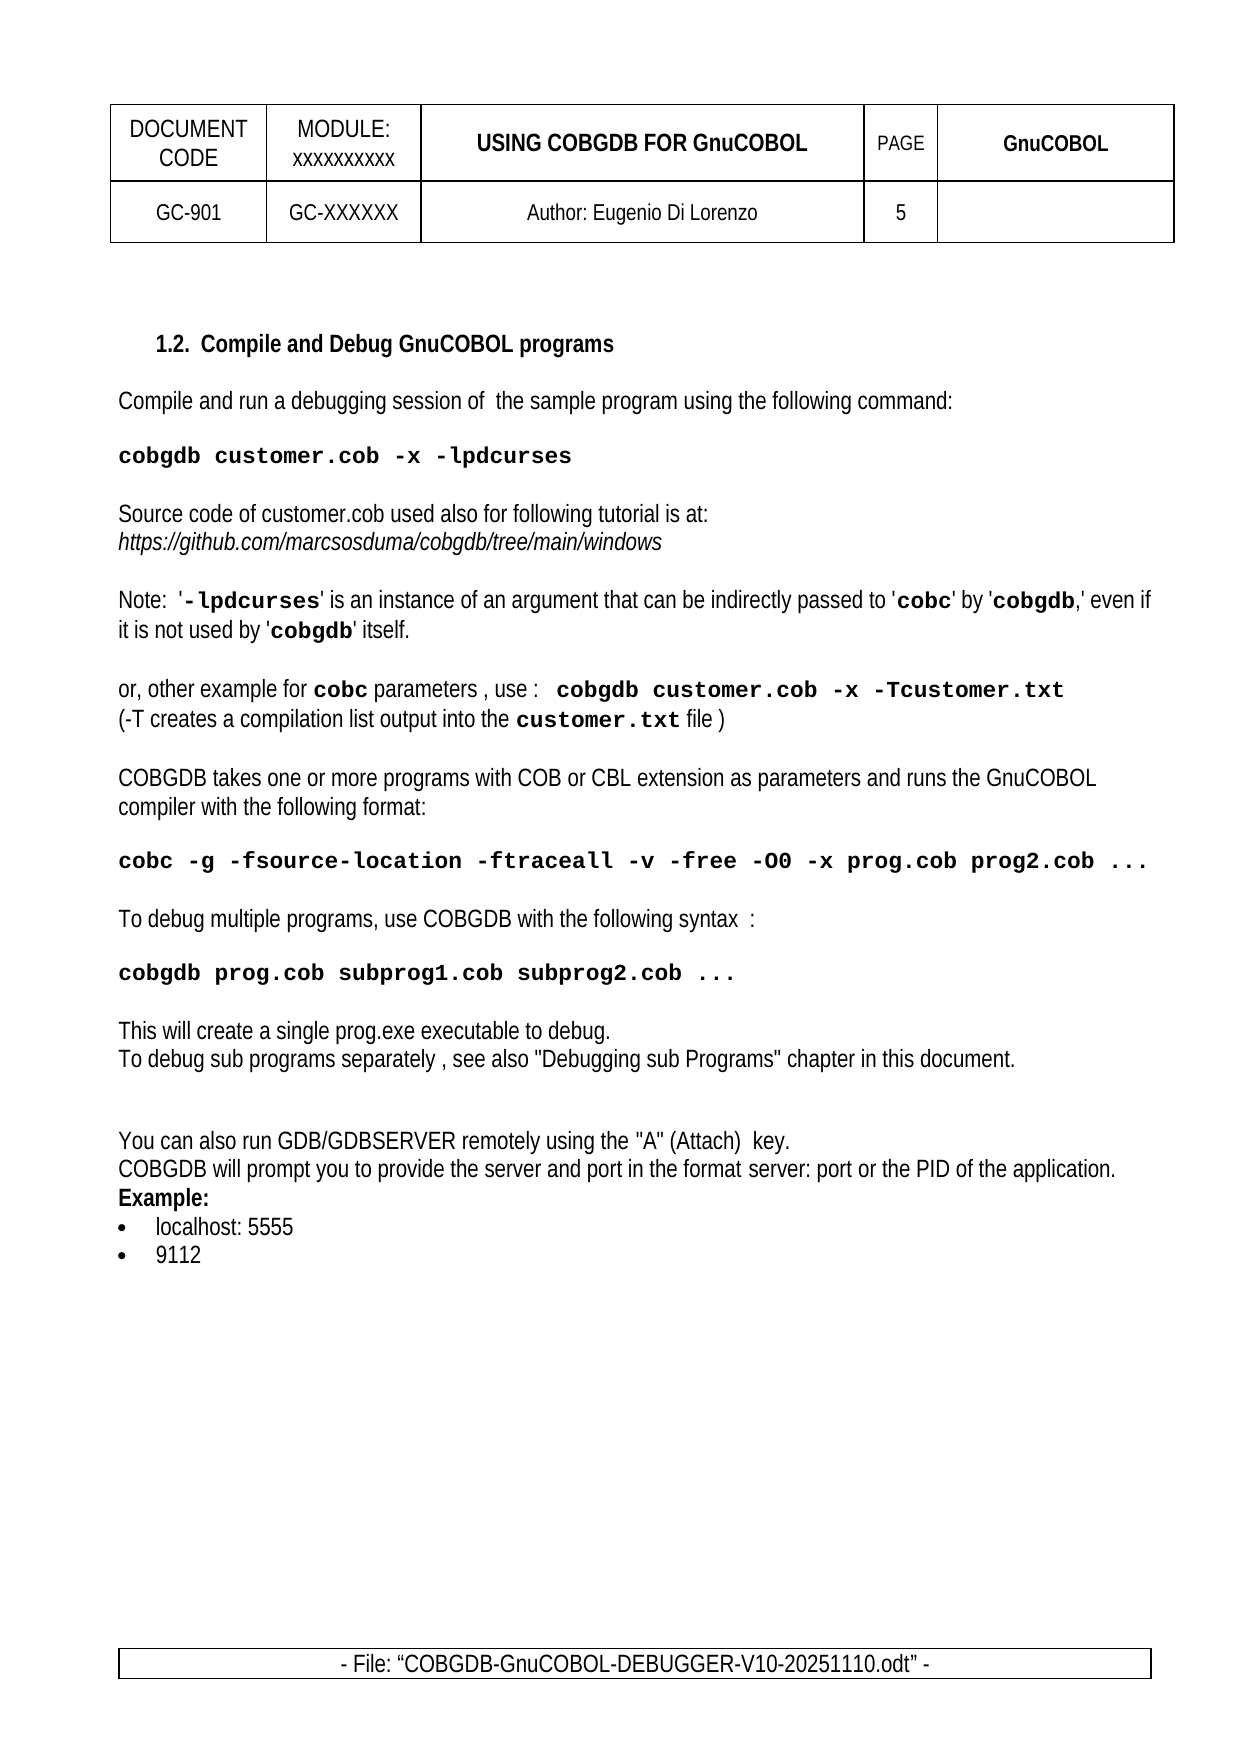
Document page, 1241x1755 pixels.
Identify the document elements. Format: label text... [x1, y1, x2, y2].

text Example: [118, 1183, 1152, 1212]
text or, other example for cobc parameters , use : cobgdb customer.cob -x -Tcustomer.txt [118, 674, 1152, 704]
text COBGDB will prompt you to provide the server and port in the format server: port or the PID of the application. [118, 1154, 1152, 1183]
list 9112 [118, 1240, 1152, 1269]
text Note: '-lpdcurses' is an instance of an argument that can be indirectly passed to 'cobc' by 'cobgdb,' even if it is not used by 'cobgdb' itself. [118, 585, 1152, 645]
text Compile and run a debugging session of the sample program using the following command: [118, 386, 1152, 415]
text (-T creates a compilation list output into the customer.txt file ) [118, 704, 1152, 735]
text COBGDB takes one or more programs with COB or CBL extension as parameters and runs the GnuCOBOL compiler with the following format: [118, 763, 1152, 821]
text To debug sub programs separately , see also "Debugging sub Programs" chapter in this document. [118, 1044, 1152, 1073]
text Source code of customer.cob used also for following tutorial is at: https://github.com/marcsosduma/cobgdb/tree/main/windows [118, 499, 1152, 556]
text To debug multiple programs, use COBGDB with the following syntax : [118, 904, 1152, 932]
subtitle Compile and Debug GnuCOBOL programs [156, 329, 1152, 358]
text You can also run GDB/GDBSERVER remotely using the "A" (Attach) key. [118, 1126, 1152, 1154]
text cobc -g -fsource-location -ftraceall -v -free -O0 -x prog.cob prog2.cob ... [118, 849, 1152, 875]
list localhost: 5555 [118, 1212, 1152, 1240]
text cobgdb prog.cob subprog1.cob subprog2.cob ... [118, 961, 1152, 987]
text This will create a single prog.exe executable to debug. [118, 1016, 1152, 1044]
text cobgdb customer.cob -x -lpdcurses [118, 444, 1152, 470]
